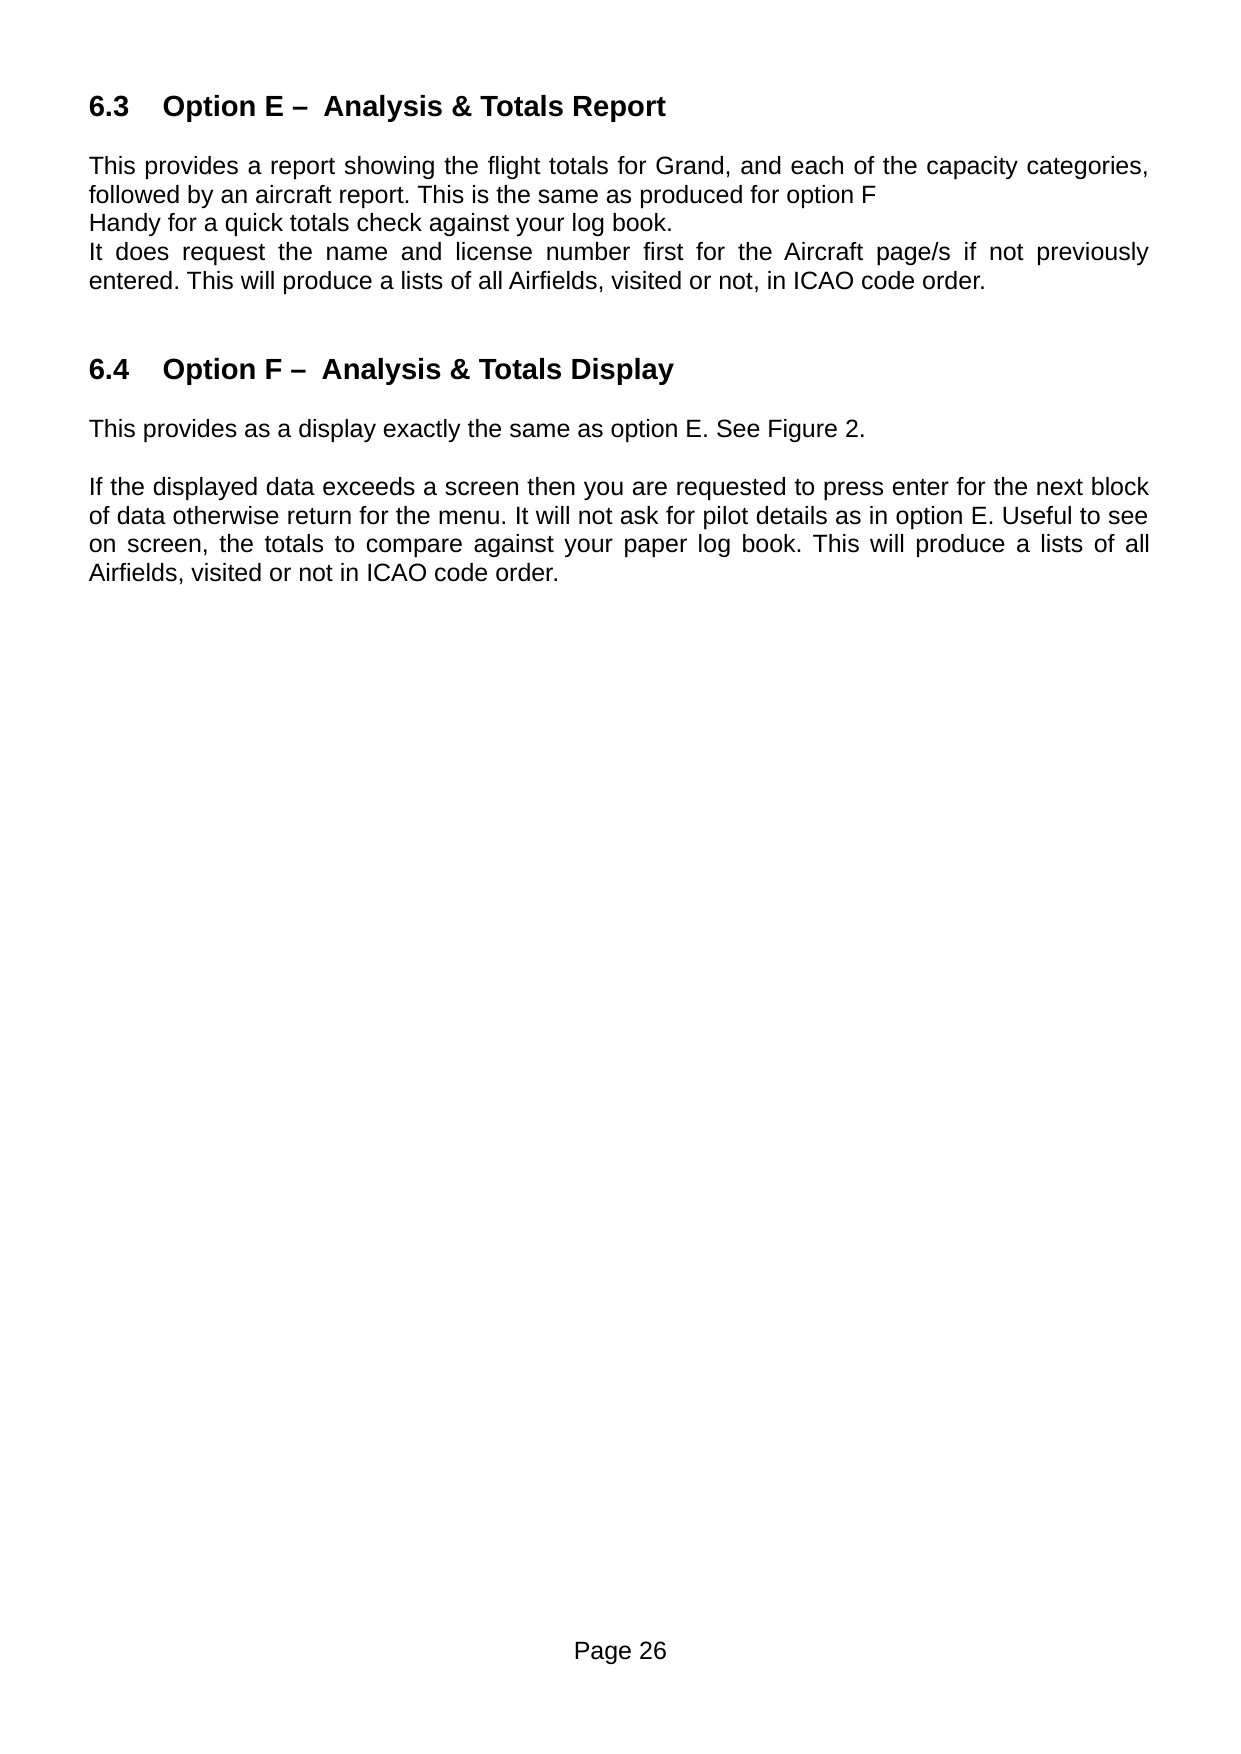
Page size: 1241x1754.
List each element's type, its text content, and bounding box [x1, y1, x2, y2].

text This provides as a display exactly the same as option E. See Figure 2. [88, 414, 1152, 443]
text If the displayed data exceeds a screen then you are requested to press enter for the next block of data otherwise return for the menu. It will not ask for pilot details as in option E. Useful to see on screen, the totals to compare against your paper log book. This will produce a lists of all Airfields, visited or not in ICAO code order. [88, 472, 1152, 587]
text This provides a report showing the flight totals for Grand, and each of the capacity categories, followed by an aircraft report. This is the same as produced for option F [88, 151, 1152, 208]
text It does request the name and license number first for the Aircraft page/s if not previously entered. This will produce a lists of all Airfields, visited or not, in ICAO code order. [88, 237, 1152, 294]
subtitle Option E – Analysis & Totals Report [88, 88, 1152, 122]
text Handy for a quick totals check against your log book. [88, 208, 1152, 237]
subtitle Option F – Analysis & Totals Display [88, 352, 1152, 386]
